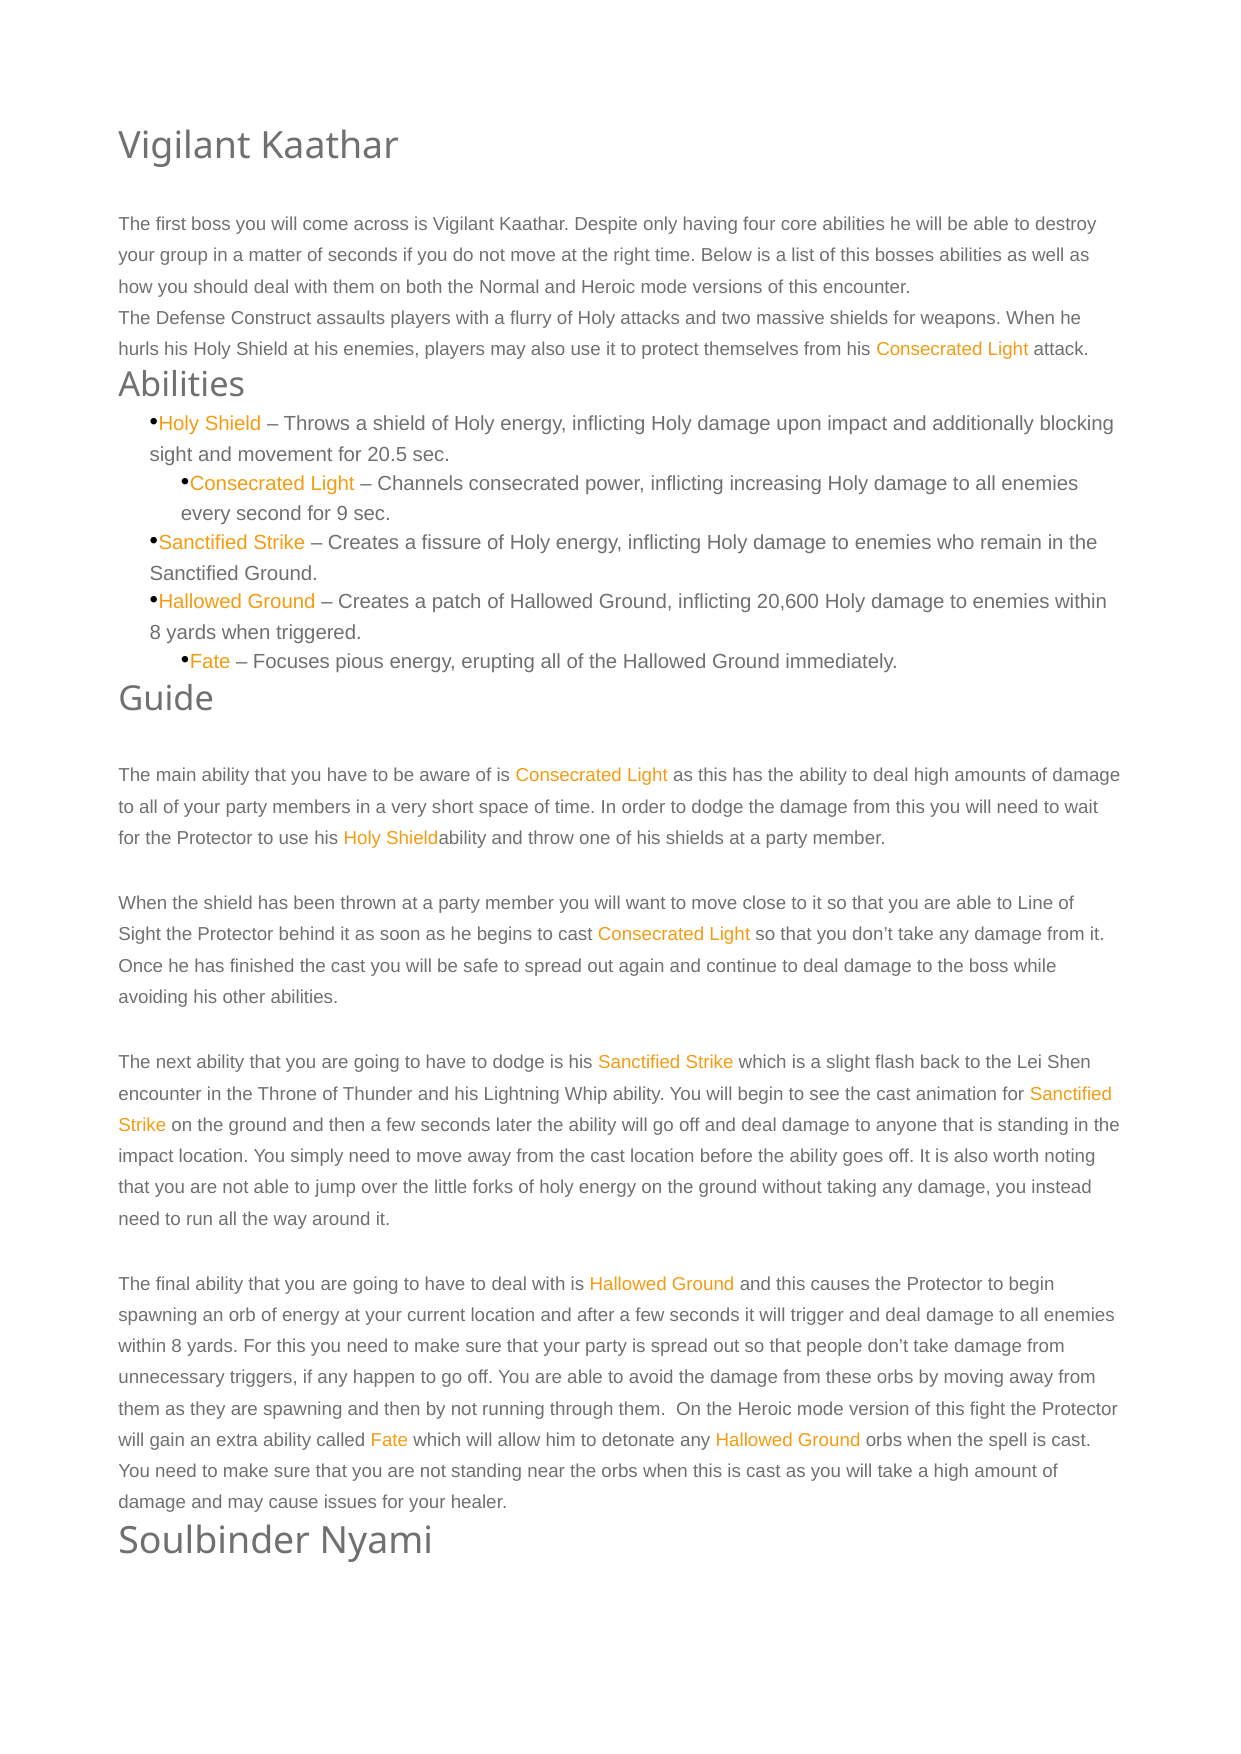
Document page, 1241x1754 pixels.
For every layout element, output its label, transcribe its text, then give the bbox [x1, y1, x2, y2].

list Hallowed Ground – Creates a patch of Hallowed Ground, inflicting 20,600 Holy damage to enemies within 8 yards when triggered. [118, 584, 1122, 644]
list Holy Shield – Throws a shield of Holy energy, inflicting Holy damage upon impact and additionally blocking sight and movement for 20.5 sec. [118, 406, 1122, 466]
list Fate – Focuses pious energy, erupting all of the Hallowed Ground immediately. [118, 644, 1122, 673]
text When the shield has been thrown at a party member you will want to move close to it so that you are able to Line of Sight the Protector behind it as soon as he begins to cast Consecrated Light so that you don’t take any damage from it. Once he has finished the cast you will be safe to spread out again and continue to deal damage to the boss while avoiding his other abilities. [118, 882, 1122, 1007]
subtitle Guide [118, 673, 1122, 720]
text The next ability that you are going to have to dodge is his Sanctified Strike which is a slight flash back to the Lei Shen encounter in the Throne of Thunder and his Lightning Whip ability. You will begin to see the cast animation for Sanctified Strike on the ground and then a few seconds later the ability will go off and deal damage to anyone that is standing in the impact location. You simply need to move away from the cast location before the ability goes off. It is also worth noting that you are not able to jump over the little forks of holy energy on the ground without taking any damage, you instead need to run all the way around it. [118, 1041, 1122, 1229]
subtitle Soulbinder Nyami [118, 1513, 1122, 1564]
subtitle Vigilant Kaathar [118, 118, 1122, 169]
text The final ability that you are going to have to deal with is Hallowed Ground and this causes the Protector to begin spawning an orb of energy at your current location and after a few seconds it will trigger and deal damage to all enemies within 8 yards. For this you need to make sure that your party is spread out so that people don’t take damage from unnecessary triggers, if any happen to go off. You are able to avoid the damage from these orbs by moving away from them as they are spawning and then by not running through them. On the Heroic mode version of this fight the Protector will gain an extra ability called Fate which will allow him to detonate any Hallowed Ground orbs when the spell is cast. You need to make sure that you are not standing near the orbs when this is cast as you will take a high amount of damage and may cause issues for your healer. [118, 1263, 1122, 1513]
list Consecrated Light – Channels consecrated power, inflicting increasing Holy damage to all enemies every second for 9 sec. [118, 466, 1122, 525]
list Sanctified Strike – Creates a fissure of Holy energy, inflicting Holy damage to enemies who remain in the Sanctified Ground. [118, 525, 1122, 584]
text The main ability that you have to be aware of is Consecrated Light as this has the ability to deal high amounts of damage to all of your party members in a very short space of time. In order to dodge the damage from this you will need to wait for the Protector to use his Holy Shieldability and throw one of his shields at a party member. [118, 754, 1122, 848]
text The Defense Construct assaults players with a flurry of Holy attacks and two massive shields for weapons. When he hurls his Holy Shield at his enemies, players may also use it to protect themselves from his Consecrated Light attack. [118, 297, 1122, 359]
text The first boss you will come across is Vigilant Kaathar. Despite only having four core abilities he will be able to destroy your group in a matter of seconds if you do not move at the right time. Below is a list of this bosses abilities as well as how you should deal with them on both the Normal and Heroic mode versions of this encounter. [118, 203, 1122, 297]
subtitle Abilities [118, 359, 1122, 406]
